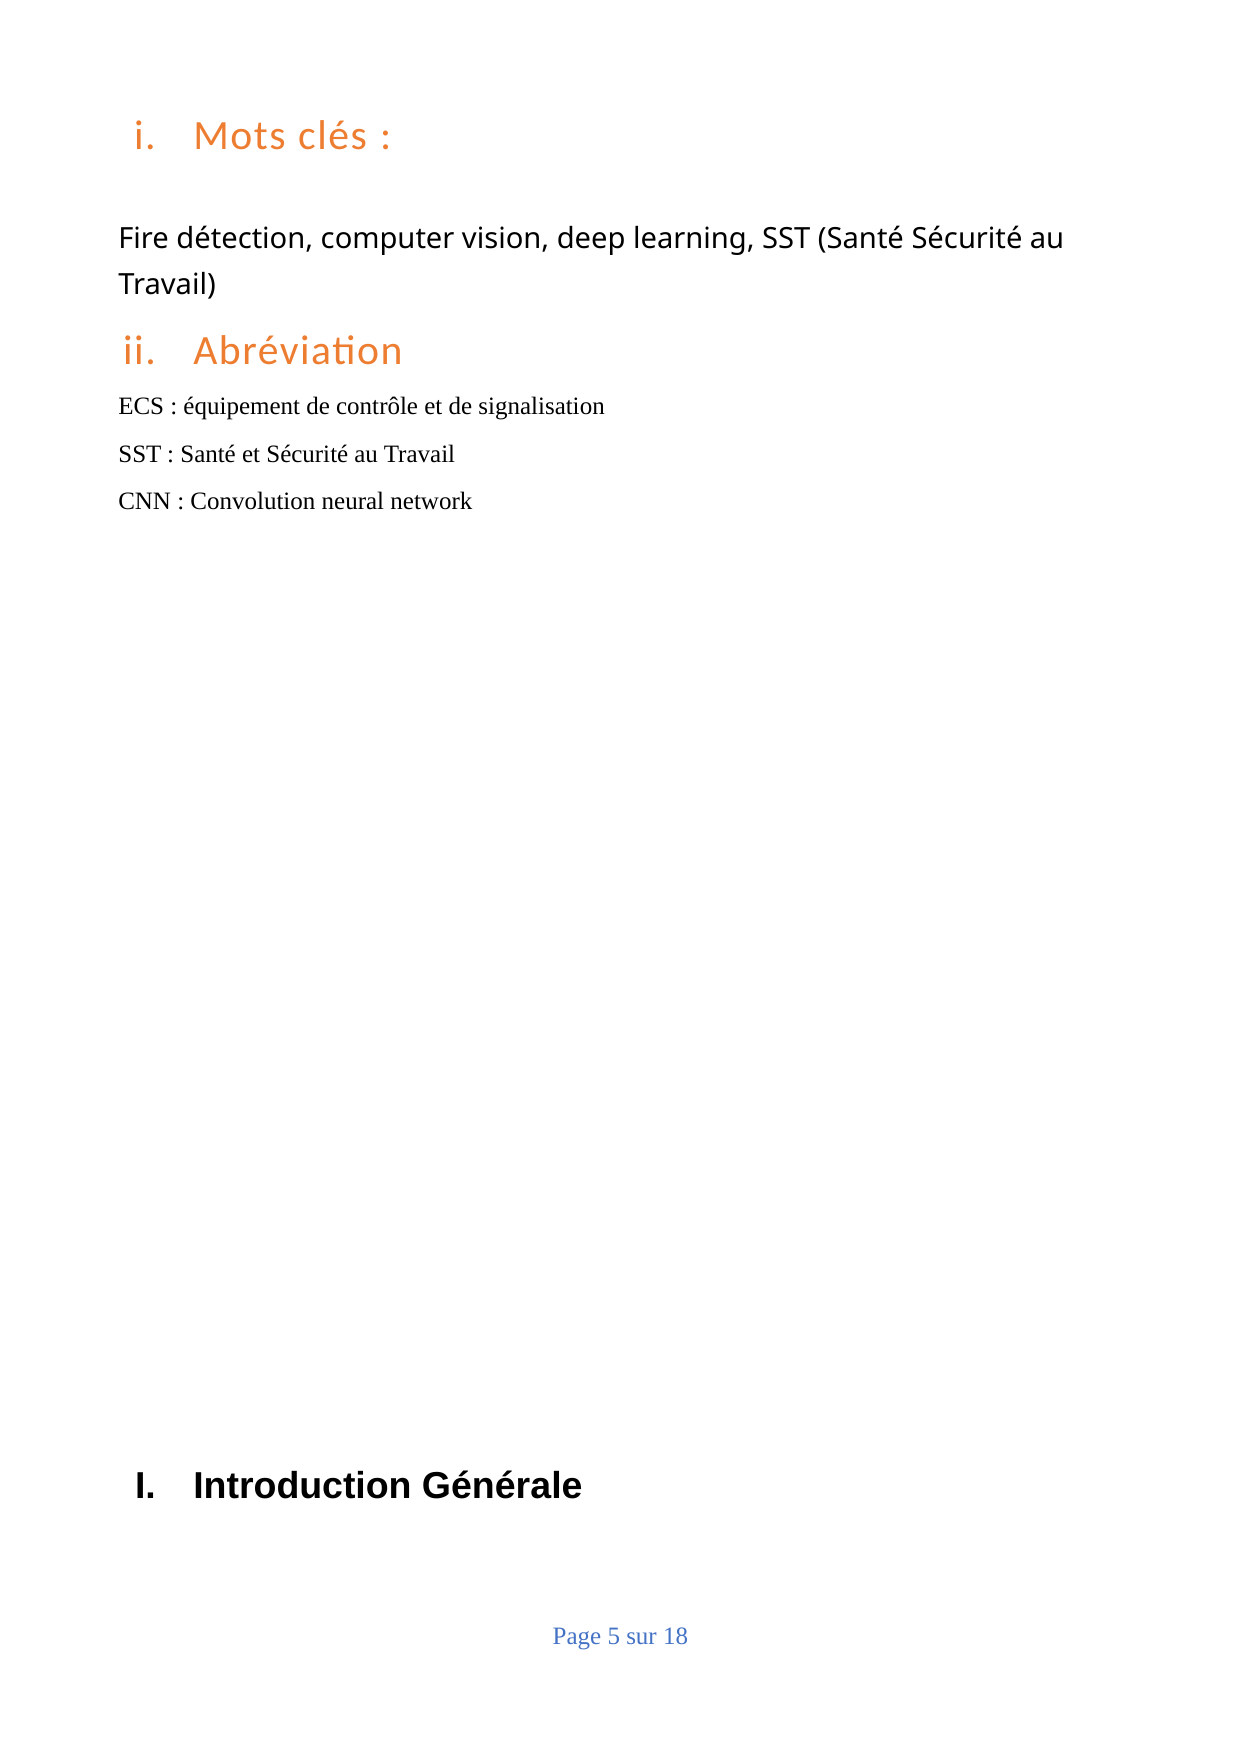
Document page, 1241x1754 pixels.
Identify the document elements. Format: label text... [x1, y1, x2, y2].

text CNN : Convolution neural network [118, 486, 1122, 515]
text SST : Santé et Sécurité au Travail [118, 439, 1122, 467]
list Mots clés : [156, 109, 1122, 160]
text ECS : équipement de contrôle et de signalisation [118, 391, 1122, 420]
list Abréviation [156, 324, 1122, 374]
list Introduction Générale [156, 1463, 1122, 1507]
text Fire détection, computer vision, deep learning, SST (Santé Sécurité au Travail) [118, 218, 1122, 303]
